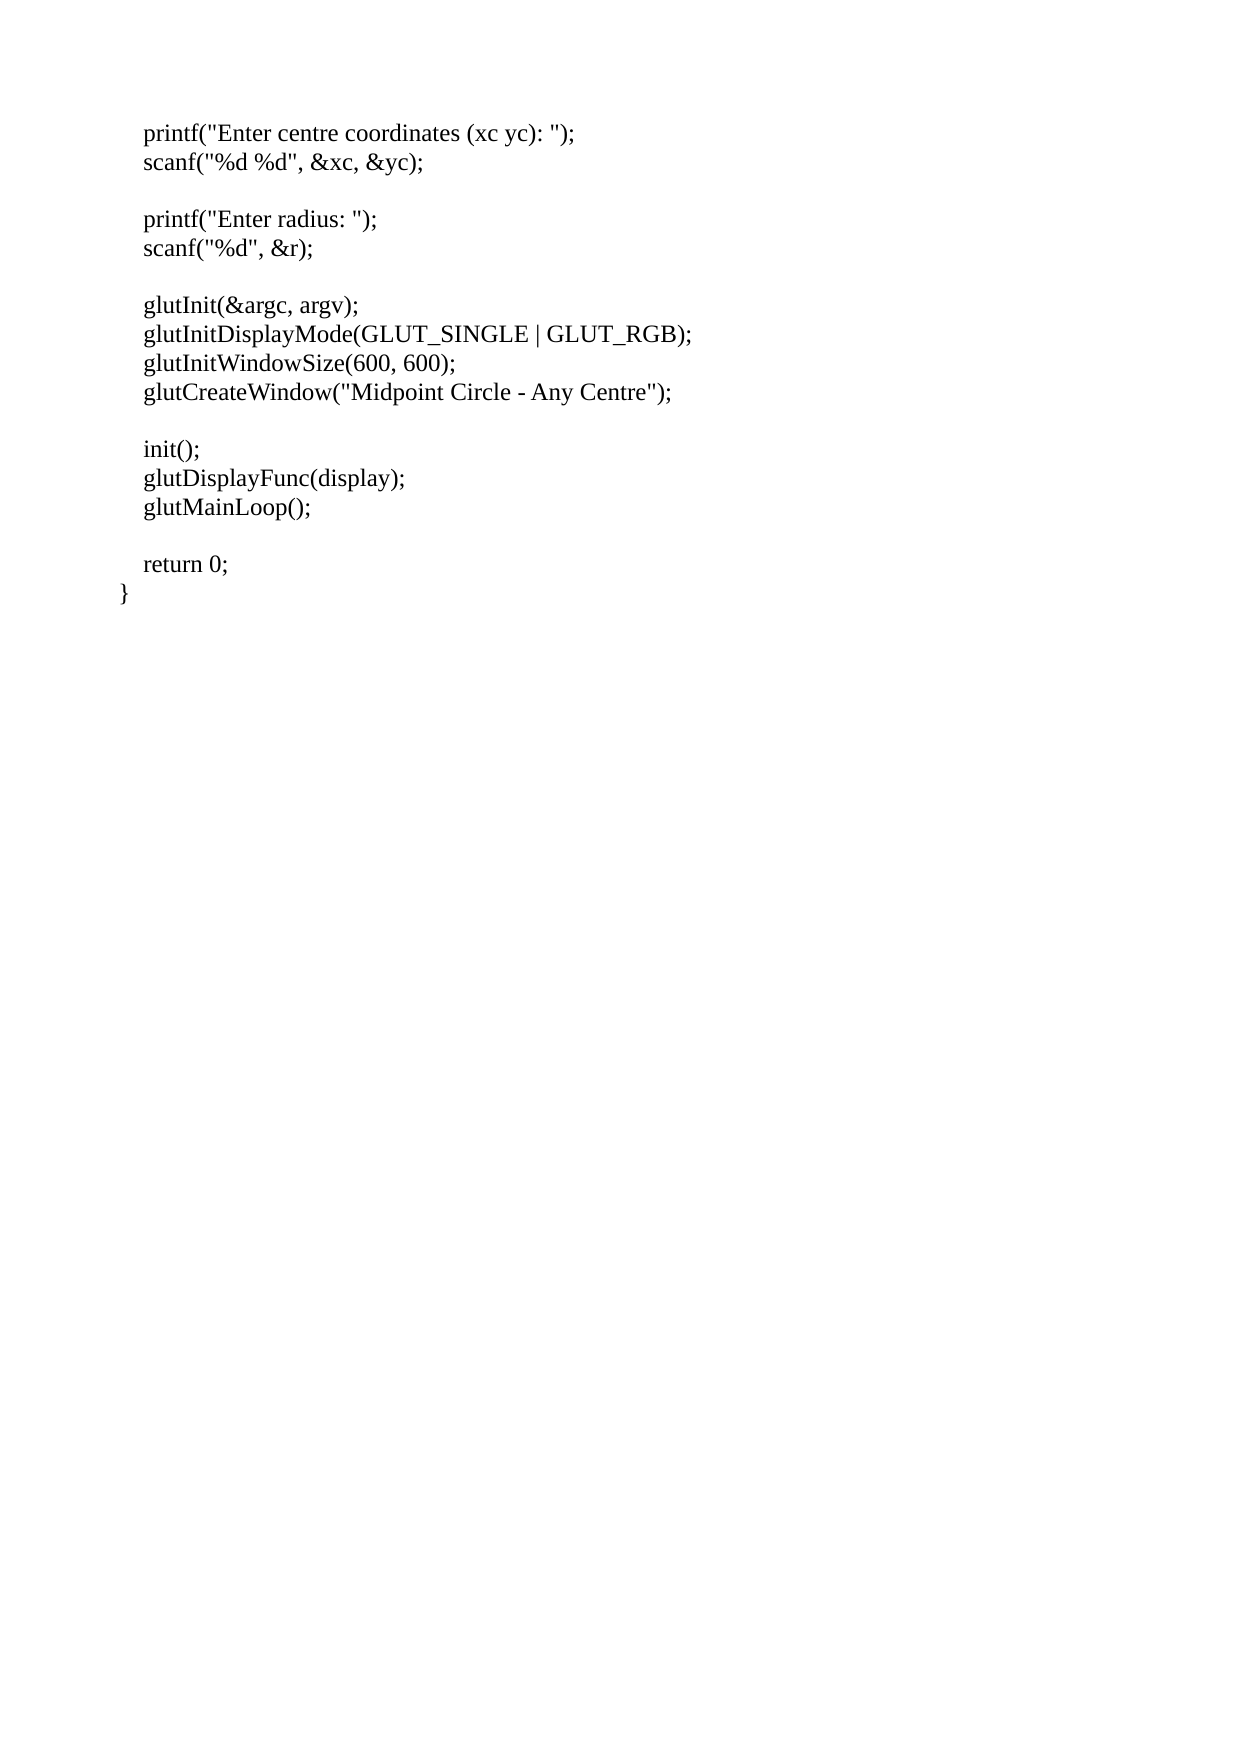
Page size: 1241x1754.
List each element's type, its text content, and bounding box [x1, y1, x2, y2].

text glutMainLoop(); [118, 492, 1122, 521]
text init(); [118, 434, 1122, 463]
text } [118, 578, 1122, 607]
text scanf("%d %d", &xc, &yc); [118, 147, 1122, 176]
text glutDisplayFunc(display); [118, 463, 1122, 492]
text glutCreateWindow("Midpoint Circle - Any Centre"); [118, 377, 1122, 406]
text return 0; [118, 549, 1122, 578]
text scanf("%d", &r); [118, 233, 1122, 262]
text glutInitWindowSize(600, 600); [118, 348, 1122, 377]
text glutInitDisplayMode(GLUT_SINGLE | GLUT_RGB); [118, 319, 1122, 348]
text glutInit(&argc, argv); [118, 291, 1122, 319]
text printf("Enter radius: "); [118, 204, 1122, 233]
text printf("Enter centre coordinates (xc yc): "); [118, 118, 1122, 147]
